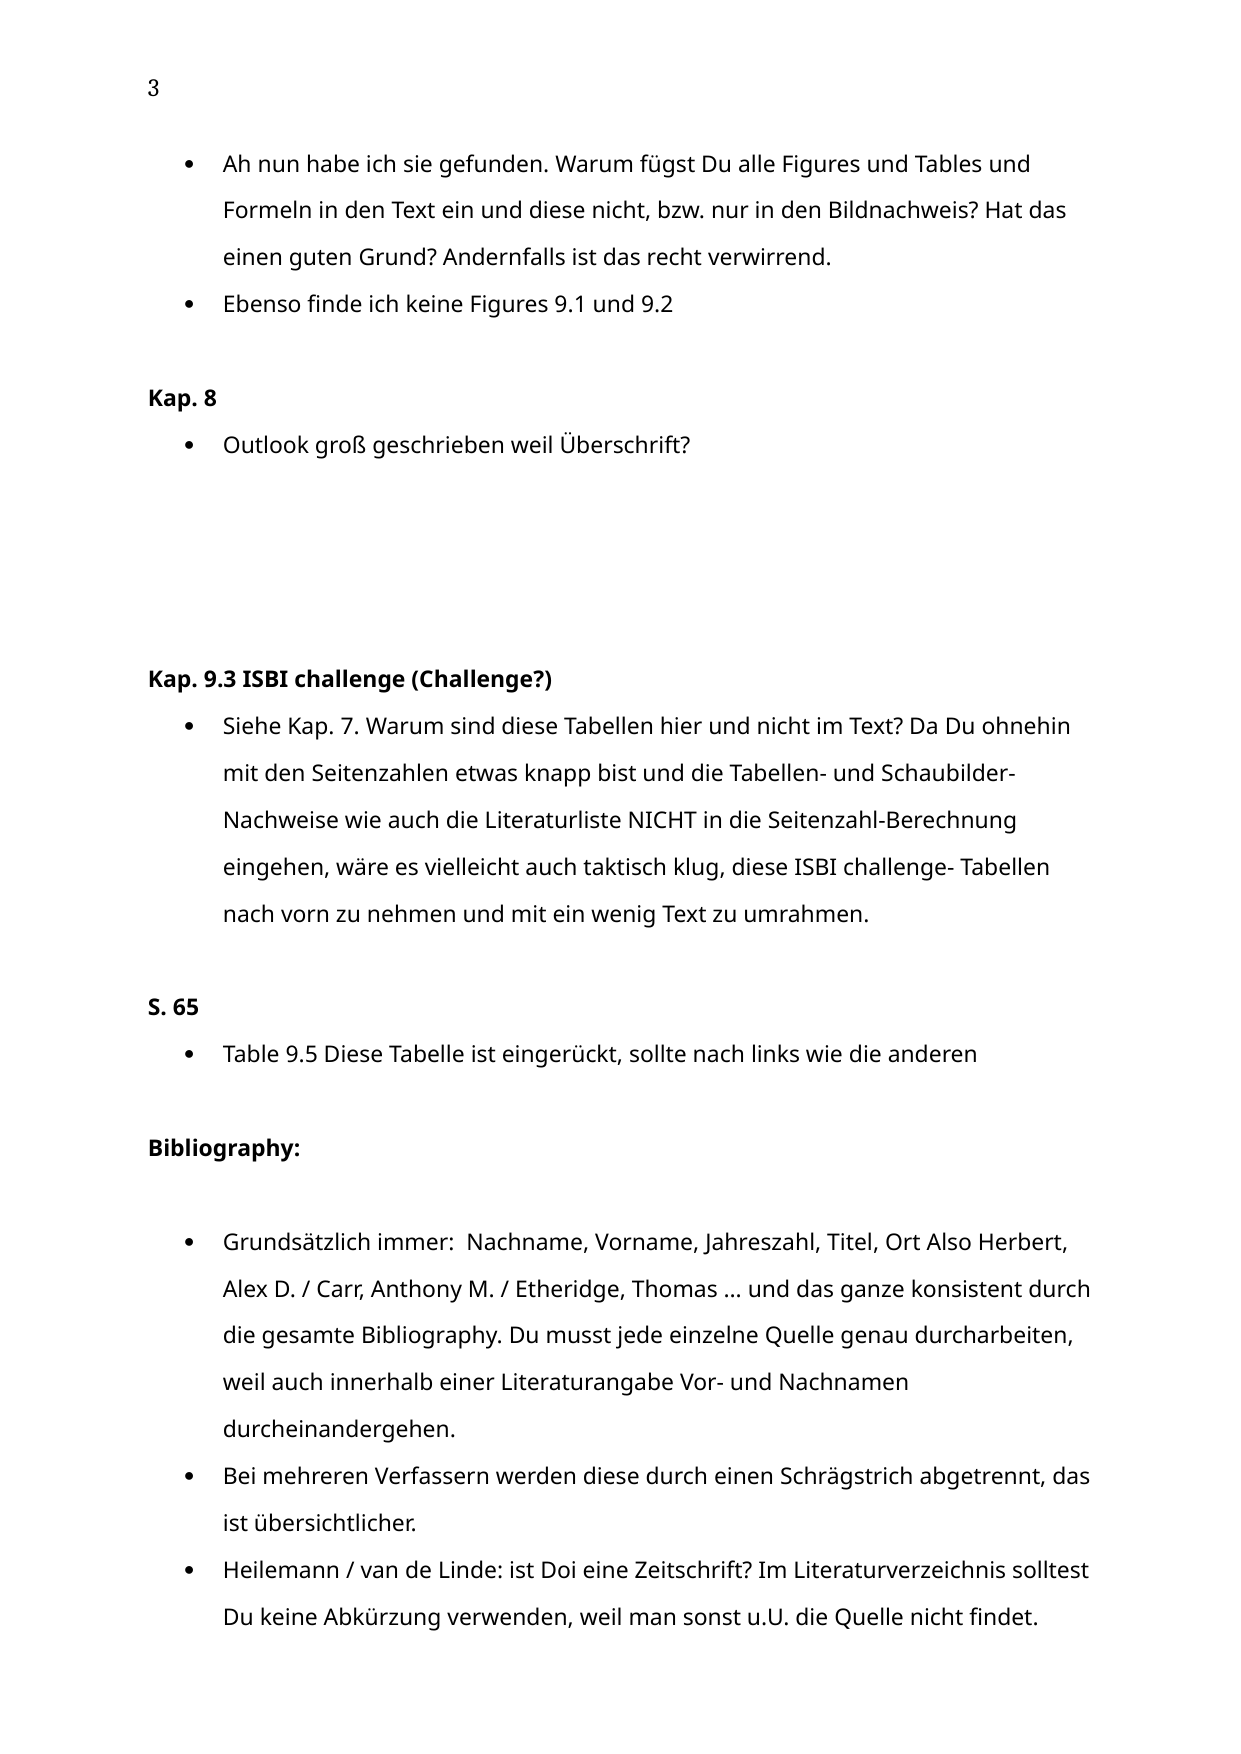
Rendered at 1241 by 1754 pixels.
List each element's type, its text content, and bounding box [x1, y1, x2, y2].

text Kap. 9.3 ISBI challenge (Challenge?) [148, 663, 1093, 694]
list Siehe Kap. 7. Warum sind diese Tabellen hier und nicht im Text? Da Du ohnehin mit den Seitenzahlen etwas knapp bist und die Tabellen- und Schaubilder-Nachweise wie auch die Literaturliste NICHT in die Seitenzahl-Berechnung eingehen, wäre es vielleicht auch taktisch klug, diese ISBI challenge- Tabellen nach vorn zu nehmen und mit ein wenig Text zu umrahmen. [185, 710, 1093, 929]
list Grundsätzlich immer: Nachname, Vorname, Jahreszahl, Titel, Ort Also Herbert, Alex D. / Carr, Anthony M. / Etheridge, Thomas … und das ganze konsistent durch die gesamte Bibliography. Du musst jede einzelne Quelle genau durcharbeiten, weil auch innerhalb einer Literaturangabe Vor- und Nachnamen durcheinandergehen. [185, 1226, 1093, 1444]
list Heilemann / van de Linde: ist Doi eine Zeitschrift? Im Literaturverzeichnis solltest Du keine Abkürzung verwenden, weil man sonst u.U. die Quelle nicht findet. [185, 1554, 1093, 1632]
text Bibliography: [148, 1132, 1093, 1163]
list Ebenso finde ich keine Figures 9.1 und 9.2 [185, 288, 1093, 319]
list Bei mehreren Verfassern werden diese durch einen Schrägstrich abgetrennt, das ist übersichtlicher. [185, 1460, 1093, 1538]
text Kap. 8 [148, 382, 1093, 413]
list Outlook groß geschrieben weil Überschrift? [185, 429, 1093, 460]
list Ah nun habe ich sie gefunden. Warum fügst Du alle Figures und Tables und Formeln in den Text ein und diese nicht, bzw. nur in den Bildnachweis? Hat das einen guten Grund? Andernfalls ist das recht verwirrend. [185, 148, 1093, 273]
text S. 65 [148, 991, 1093, 1023]
list Table 9.5 Diese Tabelle ist eingerückt, sollte nach links wie die anderen [185, 1038, 1093, 1069]
